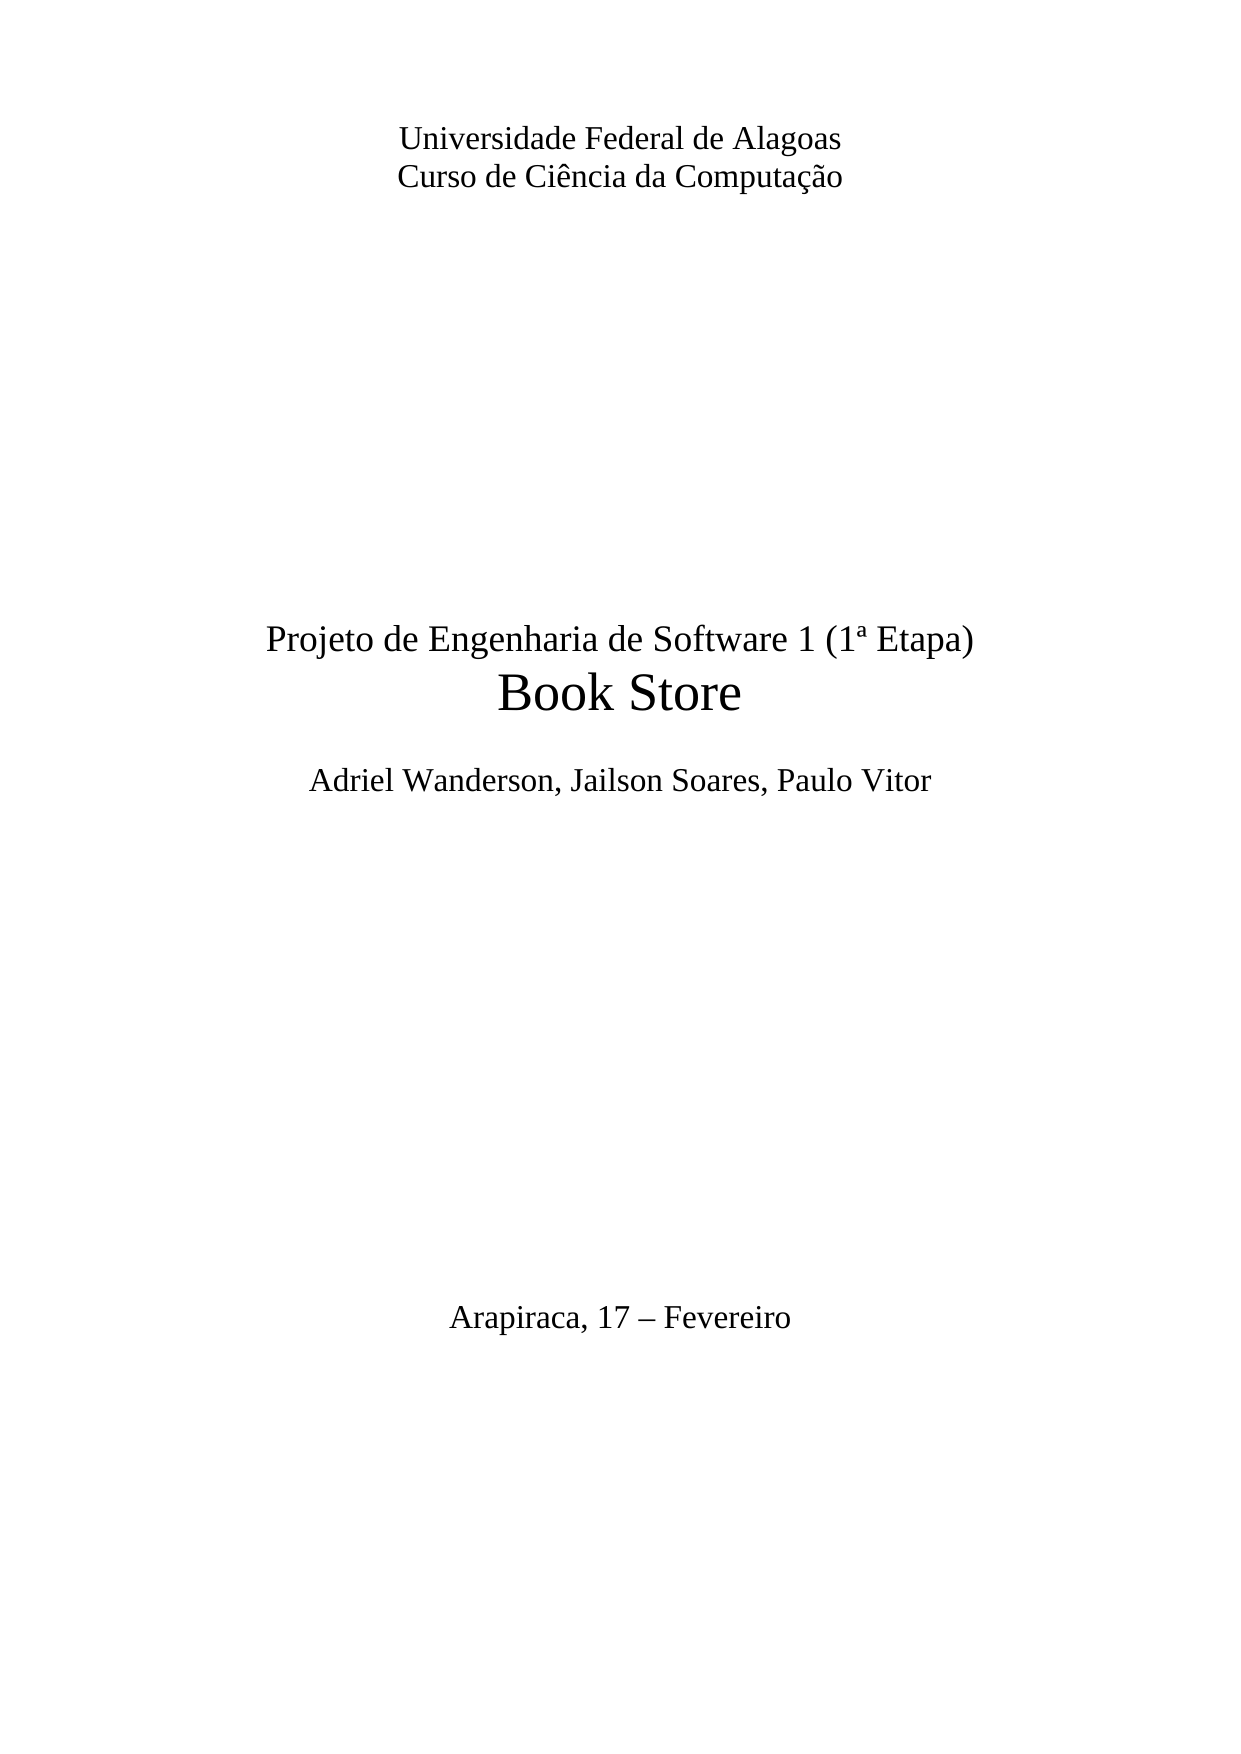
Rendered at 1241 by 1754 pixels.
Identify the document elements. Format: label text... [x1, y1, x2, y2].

text Projeto de Engenharia de Software 1 (1ª Etapa) [118, 616, 1122, 659]
text Curso de Ciência da Computação [118, 156, 1122, 195]
text Book Store [118, 659, 1122, 722]
text Arapiraca, 17 – Fevereiro [118, 1297, 1122, 1335]
text Universidade Federal de Alagoas [118, 118, 1122, 156]
text Adriel Wanderson, Jailson Soares, Paulo Vitor [118, 760, 1122, 798]
